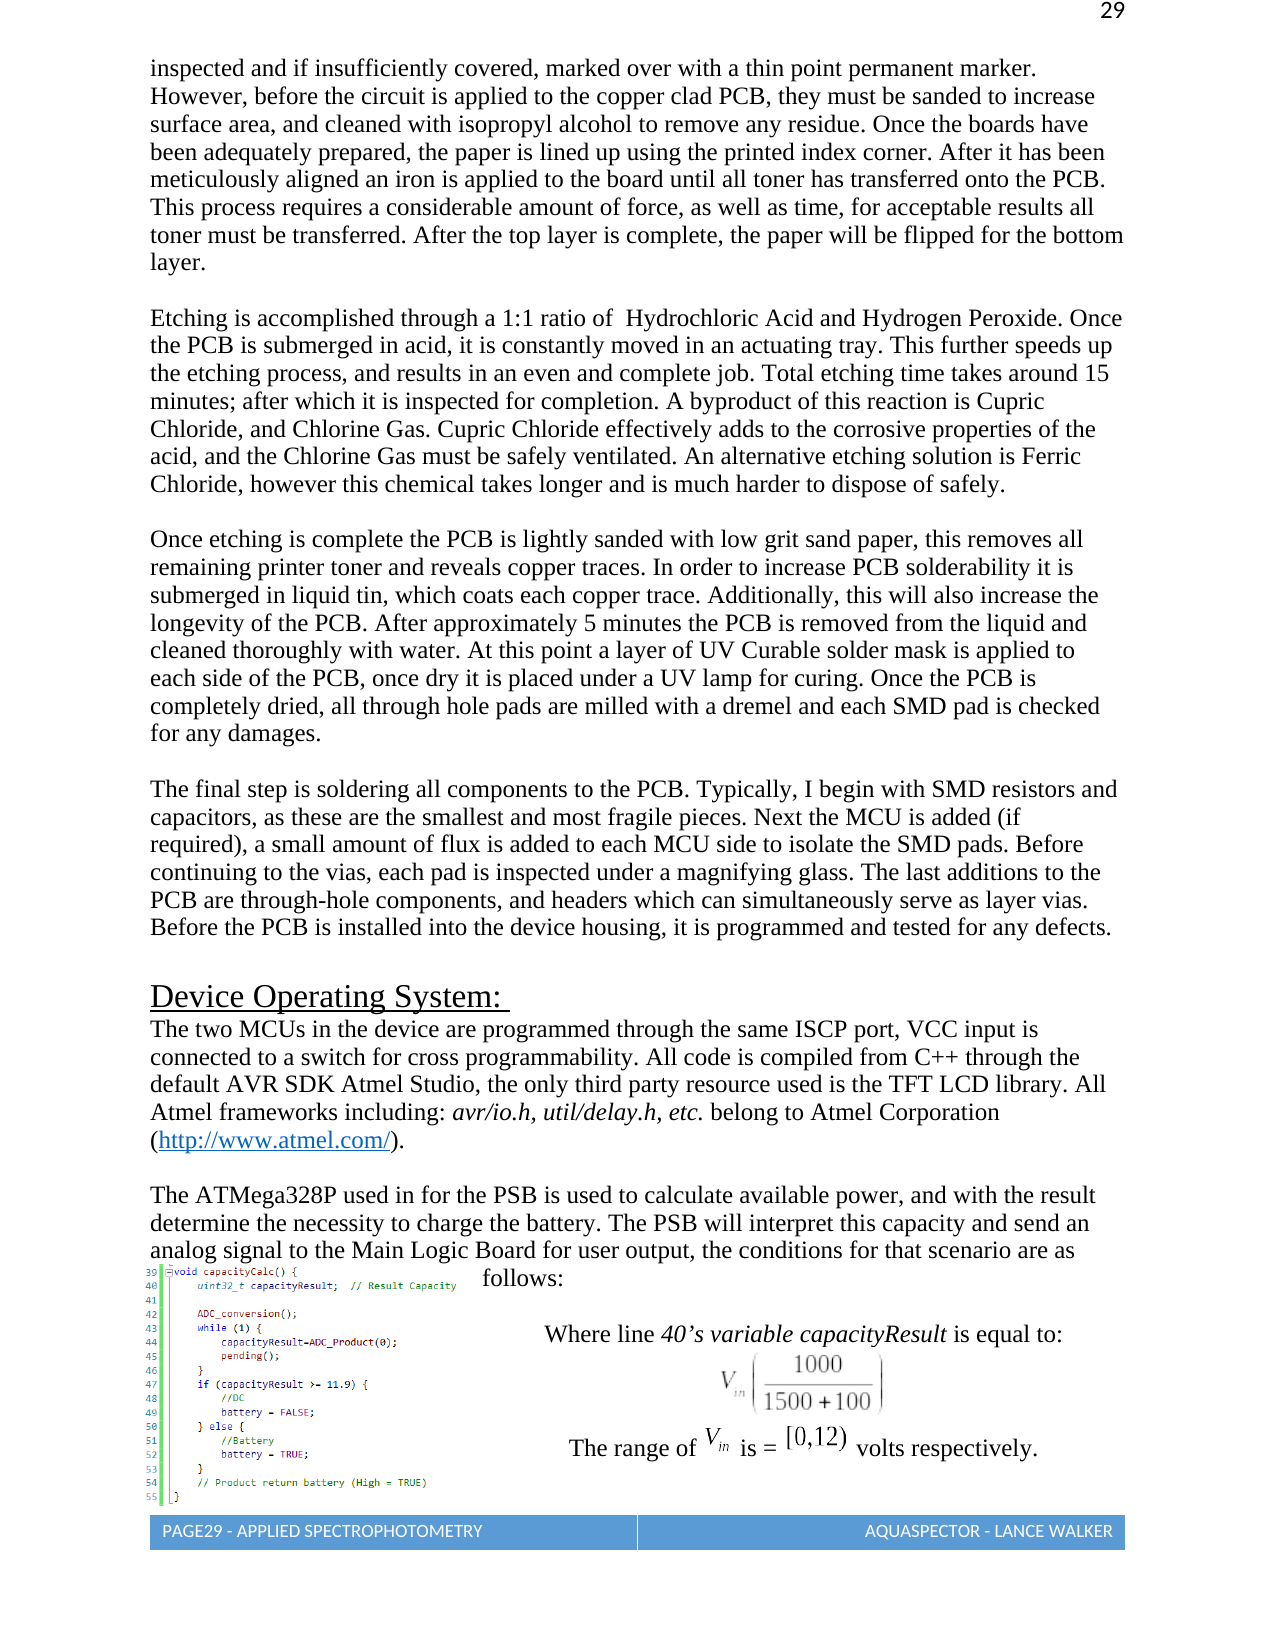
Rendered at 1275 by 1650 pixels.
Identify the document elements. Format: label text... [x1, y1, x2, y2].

text Device Operating System: [150, 978, 1125, 1015]
text Once etching is complete the PCB is lightly sanded with low grit sand paper, this removes all remaining printer toner and reveals copper traces. In order to increase PCB solderability it is submerged in liquid tin, which coats each copper trace. Additionally, this will also increase the longevity of the PCB. After approximately 5 minutes the PCB is removed from the liquid and cleaned thoroughly with water. At this point a layer of UV Curable solder mask is applied to each side of the PCB, once dry it is placed under a UV lamp for curing. Once the PCB is completely dried, all through hole pads are milled with a dremel and each SMD pad is checked for any damages. [150, 526, 1125, 747]
text The range of is = volts respectively. [464, 1419, 1125, 1462]
text inspected and if insufficiently covered, marked over with a thin point permanent marker. However, before the circuit is applied to the copper clad PCB, they must be sanded to increase surface area, and cleaned with isopropyl alcohol to remove any residue. Once the boards have been adequately prepared, the paper is lined up using the printed index corner. After it has been meticulously aligned an iron is applied to the board until all toner has transferred onto the PCB. This process requires a considerable amount of force, as well as time, for acceptable results all toner must be transferred. After the top layer is complete, the paper will be flipped for the bottom layer. [150, 54, 1125, 276]
text The final step is soldering all components to the PCB. Typically, I begin with SMD resistors and capacitors, as these are the smallest and most fragile pieces. Next the MCU is added (if required), a small amount of flux is added to each MCU side to isolate the SMD pads. Before continuing to the vias, each pad is inspected under a magnifying glass. The last additions to the PCB are through-hole components, and headers which can simultaneously serve as layer vias. Before the PCB is installed into the device housing, it is programmed and tested for any defects. [150, 775, 1125, 941]
picture [136, 1264, 464, 1506]
text Etching is accomplished through a 1:1 ratio of Hydrochloric Acid and Hydrogen Peroxide. Once the PCB is submerged in acid, it is constantly moved in an actuating tray. This further speeds up the etching process, and results in an even and complete job. Total etching time takes around 15 minutes; after which it is inspected for completion. A byproduct of this reaction is Cupric Chloride, and Chlorine Gas. Cupric Chloride effectively adds to the corrosive properties of the acid, and the Chlorine Gas must be safely ventilated. An alternative etching solution is Ferric Chloride, however this chemical takes longer and is much harder to dispose of safely. [150, 304, 1125, 498]
text Where line 40’s variable capacityResult is equal to: [464, 1320, 1125, 1419]
text The two MCUs in the device are programmed through the same ISCP port, VCC input is connected to a switch for cross programmability. All code is compiled from C++ through the default AVR SDK Atmel Studio, the only third party resource used is the TFT LCD library. All Atmel frameworks including: avr/io.h, util/delay.h, etc. belong to Atmel Corporation (http://www.atmel.com/). [150, 1015, 1125, 1153]
text The ATMega328P used in for the PSB is used to calculate available power, and with the result determine the necessity to charge the battery. The PSB will interpret this capacity and send an analog signal to the Main Logic Board for user output, the conditions for that scenario are as follows: [150, 1181, 1125, 1292]
